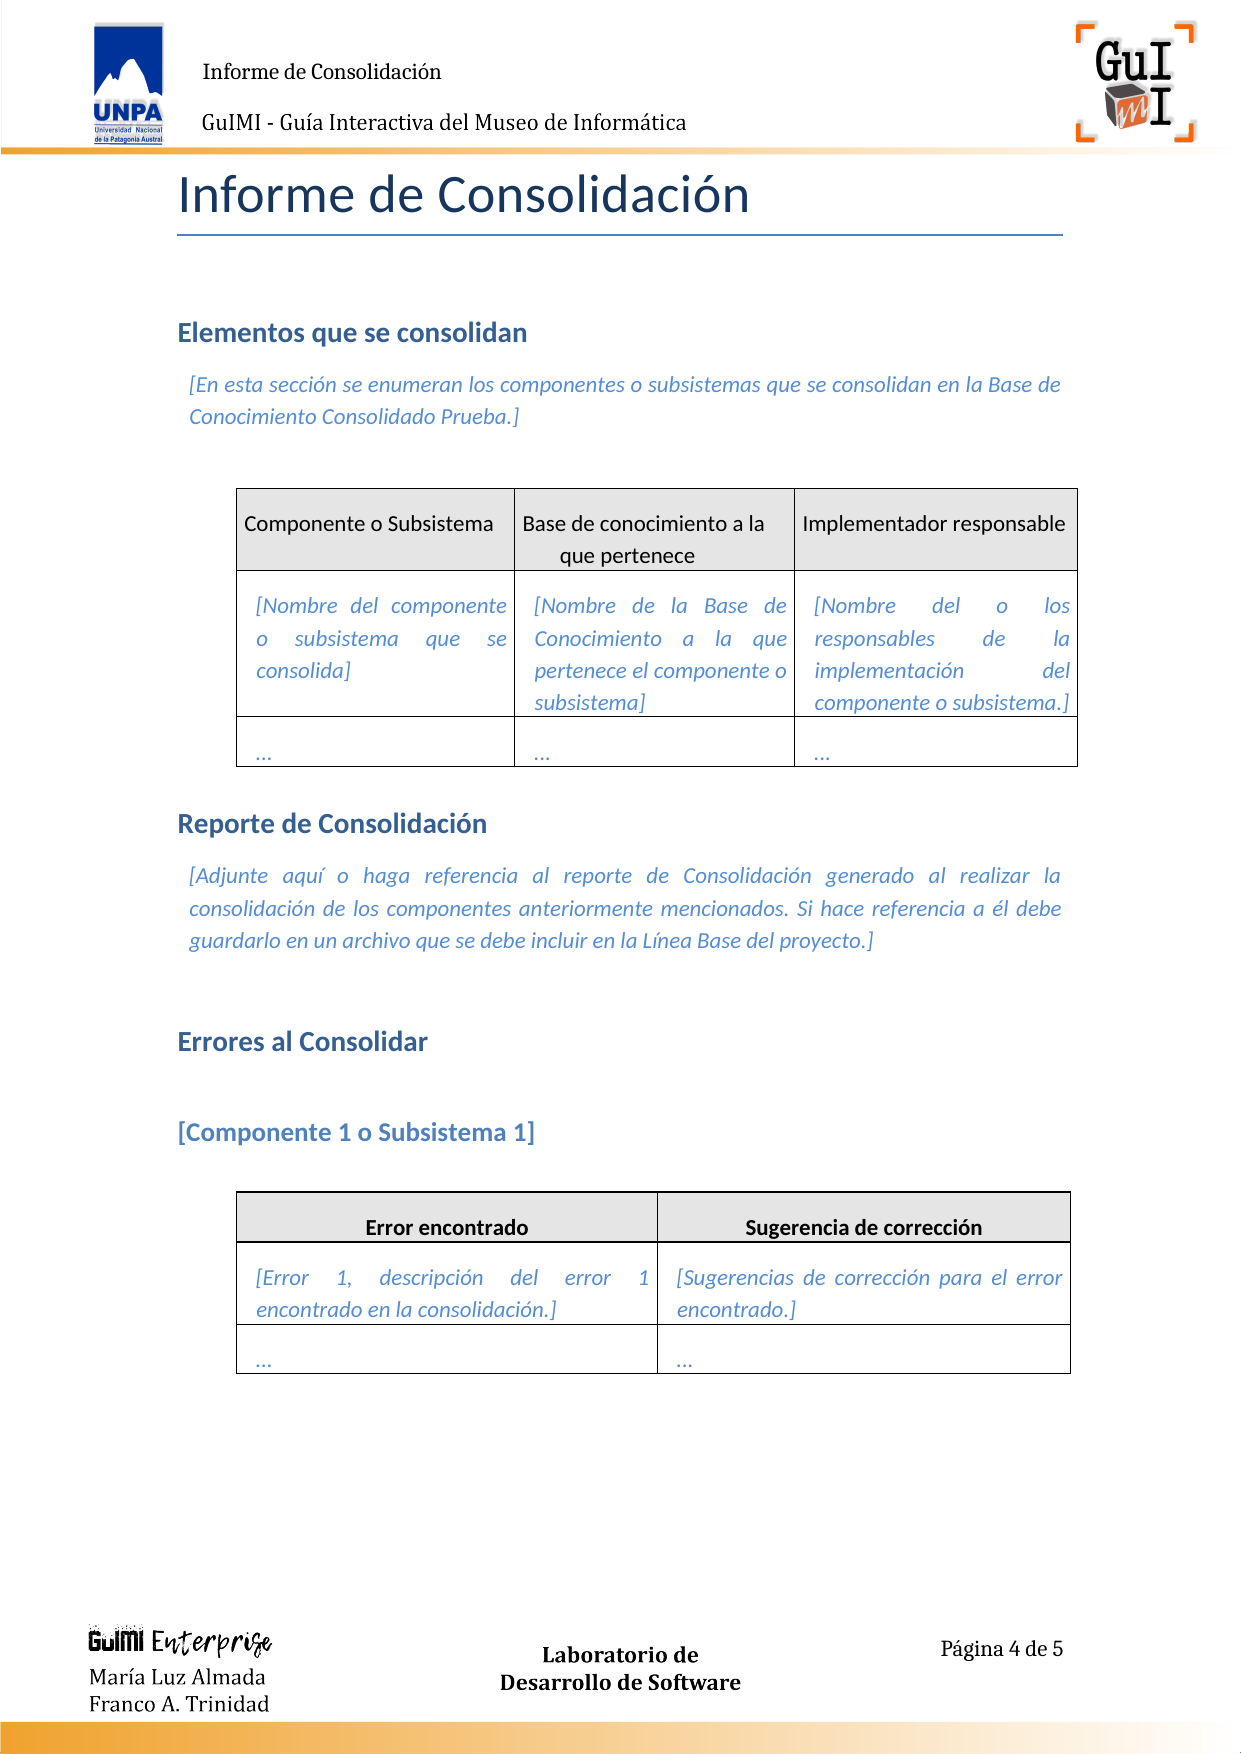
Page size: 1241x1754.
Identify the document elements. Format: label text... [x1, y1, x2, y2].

text Errores al Consolidar [177, 1023, 1063, 1095]
table_cell [Nombre de la Base de Conocimiento a la que pertenece el componente o subsistema] [515, 571, 794, 716]
table_header Implementador responsable [795, 489, 1077, 570]
table_cell [Nombre del componente o subsistema que se consolida] [237, 571, 514, 716]
table_header Sugerencia de corrección [658, 1193, 1070, 1241]
table_cell ... [658, 1325, 1070, 1373]
table_cell ... [237, 717, 514, 766]
text [Componente 1 o Subsistema 1] [177, 1116, 1063, 1187]
table_cell ... [237, 1325, 657, 1373]
table_header Base de conocimiento a la que pertenece [515, 489, 794, 570]
table_cell [Error 1, descripción del error 1 encontrado en la consolidación.] [237, 1243, 657, 1323]
table_cell ... [795, 717, 1077, 766]
text [En esta sección se enumeran los componentes o subsistemas que se consolidan en la Base de Conocimiento Consolidado Prueba.] [188, 370, 1063, 430]
table_header Componente o Subsistema [237, 489, 514, 570]
text [Adjunte aquí o haga referencia al reporte de Consolidación generado al realizar la consolidación de los componentes anteriormente mencionados. Si hace referencia a él debe guardarlo en un archivo que se debe incluir en la Línea Base del proyecto.] [188, 861, 1063, 954]
table_cell [Nombre del o los responsables de la implementación del componente o subsistema.] [795, 571, 1077, 716]
text Informe de Consolidación [177, 160, 1063, 234]
picture [0, 0, 1241, 155]
table_cell ... [515, 717, 794, 766]
text Elementos que se consolidan [177, 314, 1063, 349]
table_cell [Sugerencias de corrección para el error encontrado.] [658, 1243, 1070, 1323]
text Reporte de Consolidación [177, 805, 1063, 841]
picture [0, 1613, 1241, 1754]
table_header Error encontrado [237, 1193, 657, 1241]
